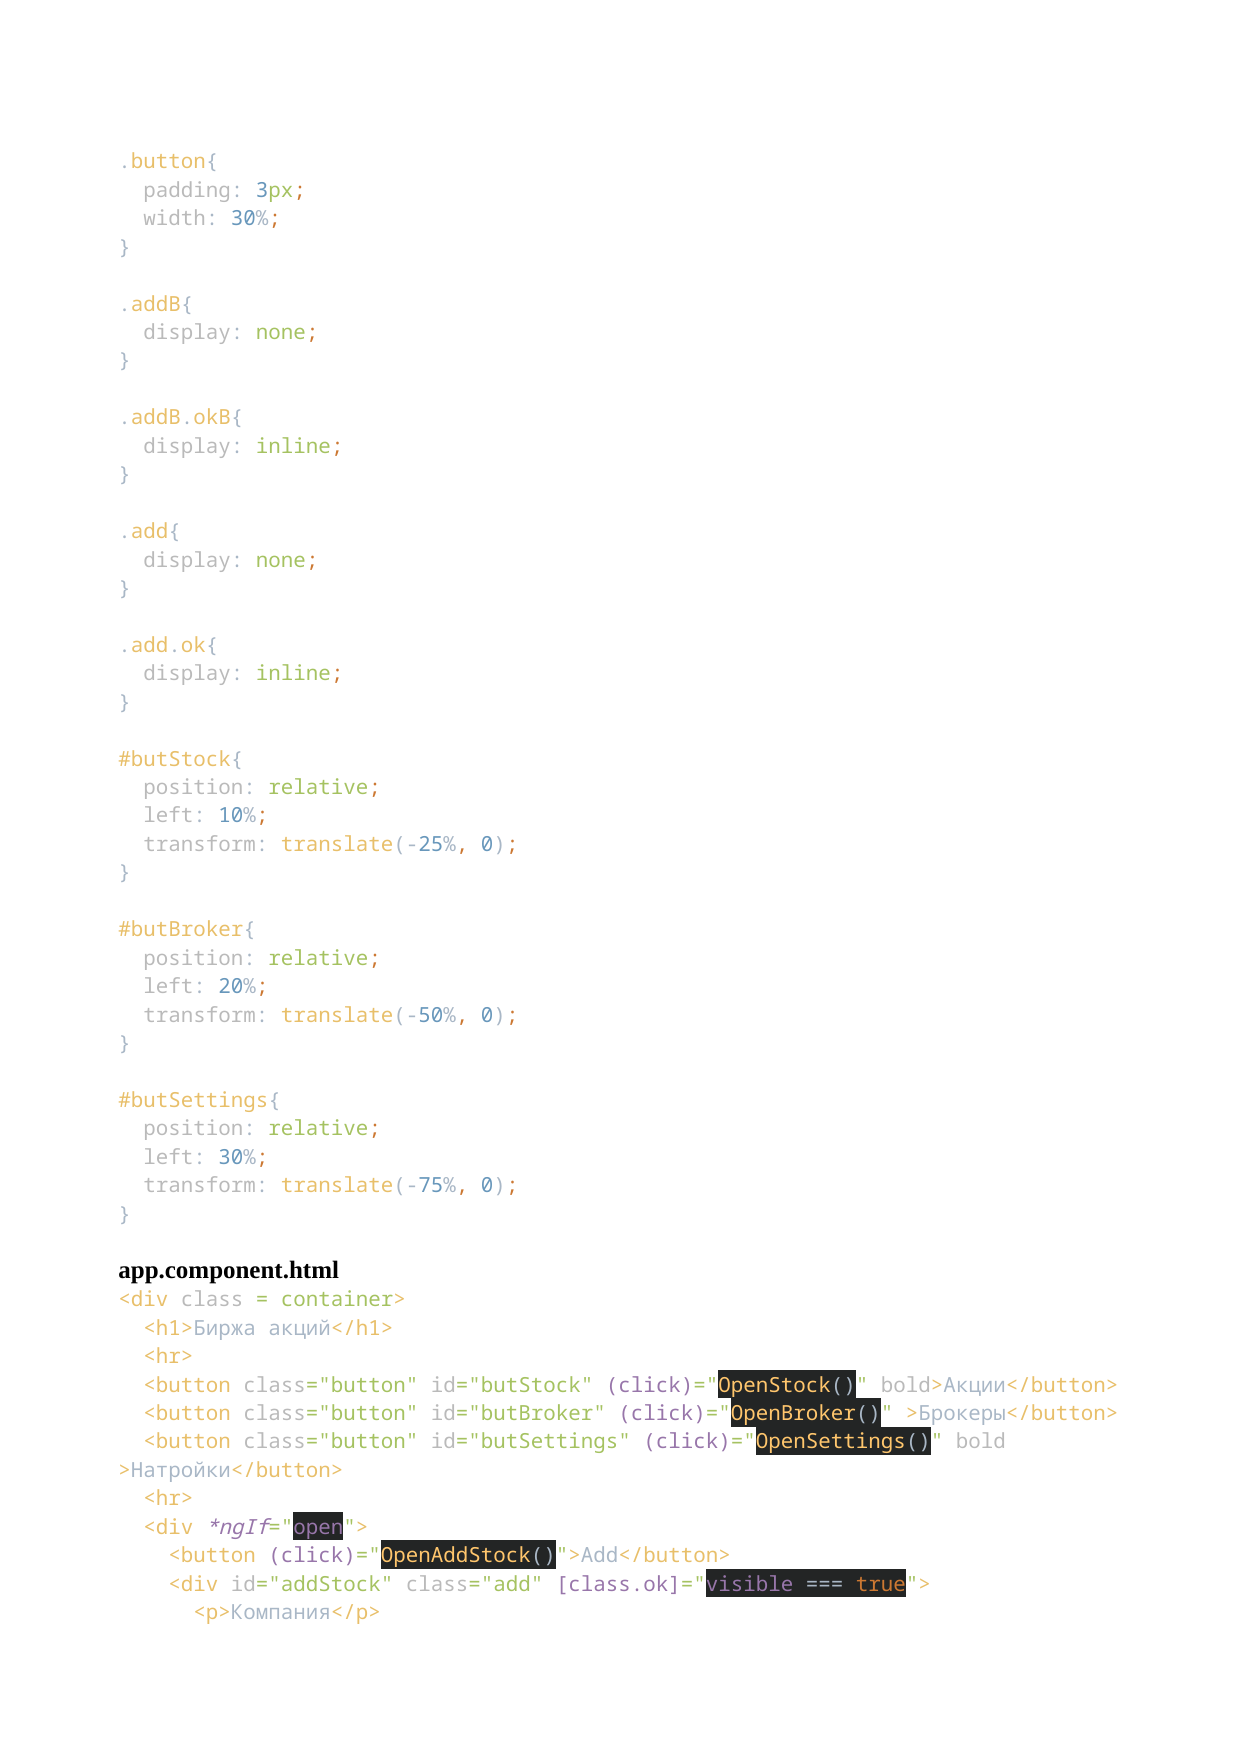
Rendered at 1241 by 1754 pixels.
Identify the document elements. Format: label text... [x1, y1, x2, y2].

text app.component.html [118, 1256, 1122, 1284]
text .button{ padding: 3px; width: 30%; } .addB{ display: none; } .addB.okB{ display: inline; } .add{ display: none; } .add.ok{ display: inline; } #butStock{ position: relative; left: 10%; transform: translate(-25%, 0); } #butBroker{ position: relative; left: 20%; transform: translate(-50%, 0); } #butSettings{ position: relative; left: 30%; transform: translate(-75%, 0); } [118, 118, 1122, 1256]
text <div class = container> <h1>Биржа акций</h1> <hr> <button class="button" id="butStock" (click)="OpenStock()" bold>Акции</button> <button class="button" id="butBroker" (click)="OpenBroker()" >Брокеры</button> <button class="button" id="butSettings" (click)="OpenSettings()" bold >Натройки</button> <hr> <div *ngIf="open"> <button (click)="OpenAddStock()">Add</button> <div id="addStock" class="add" [class.ok]="visible === true"> <p>Компания</p> [118, 1284, 1122, 1626]
